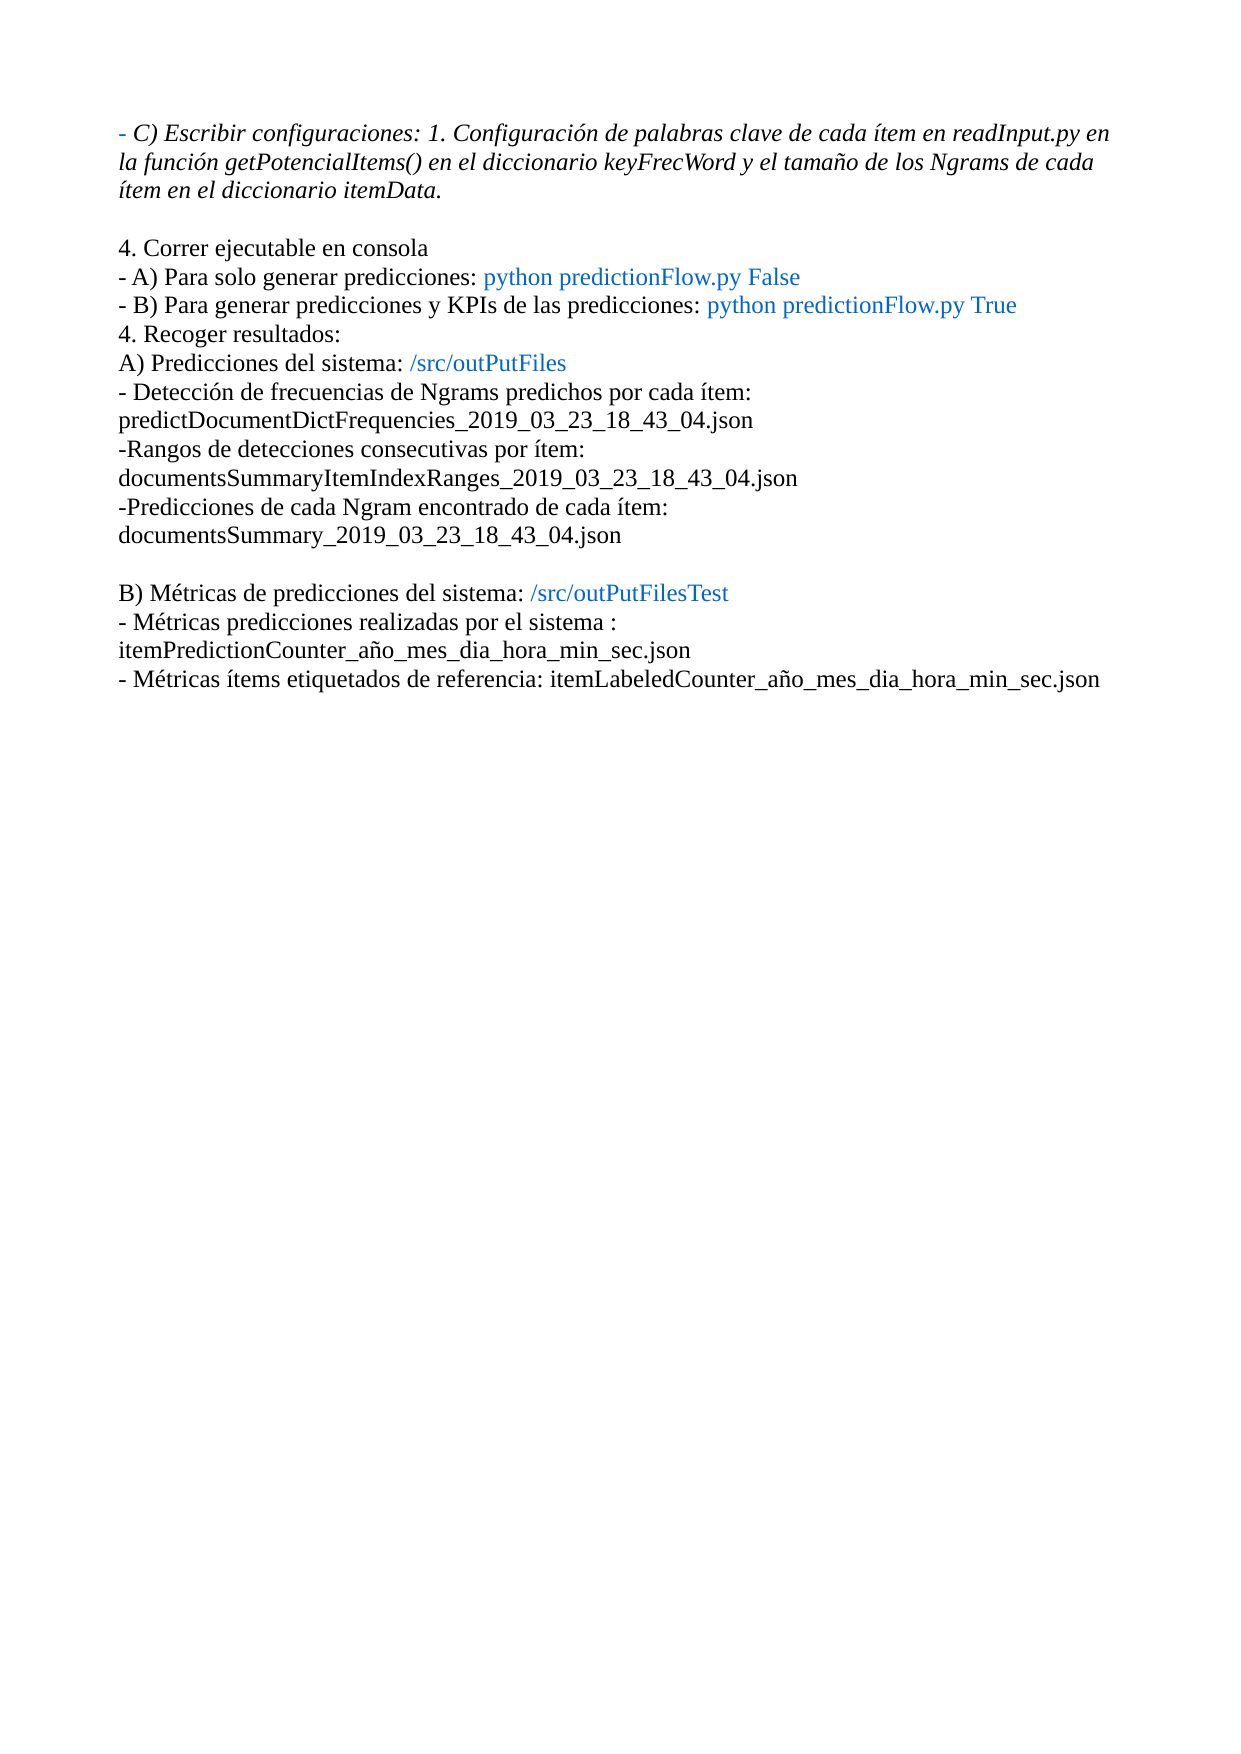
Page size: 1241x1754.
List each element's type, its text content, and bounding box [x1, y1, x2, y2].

text -Rangos de detecciones consecutivas por ítem: documentsSummaryItemIndexRanges_2019_03_23_18_43_04.json [118, 434, 1122, 492]
text - Métricas predicciones realizadas por el sistema : itemPredictionCounter_año_mes_dia_hora_min_sec.json [118, 607, 1122, 664]
text B) Métricas de predicciones del sistema: /src/outPutFilesTest [118, 578, 1122, 607]
text - Métricas ítems etiquetados de referencia: itemLabeledCounter_año_mes_dia_hora_min_sec.json [118, 664, 1122, 693]
text 4. Recoger resultados: [118, 319, 1122, 348]
text -Predicciones de cada Ngram encontrado de cada ítem: documentsSummary_2019_03_23_18_43_04.json [118, 492, 1122, 549]
text - B) Para generar predicciones y KPIs de las predicciones: python predictionFlow.py True [118, 291, 1122, 319]
text - C) Escribir configuraciones: 1. Configuración de palabras clave de cada ítem en readInput.py en la función getPotencialItems() en el diccionario keyFrecWord y el tamaño de los Ngrams de cada ítem en el diccionario itemData. [118, 118, 1122, 204]
text A) Predicciones del sistema: /src/outPutFiles [118, 348, 1122, 377]
text 4. Correr ejecutable en consola [118, 233, 1122, 262]
text - Detección de frecuencias de Ngrams predichos por cada ítem: predictDocumentDictFrequencies_2019_03_23_18_43_04.json [118, 377, 1122, 434]
text - A) Para solo generar predicciones: python predictionFlow.py False [118, 262, 1122, 291]
